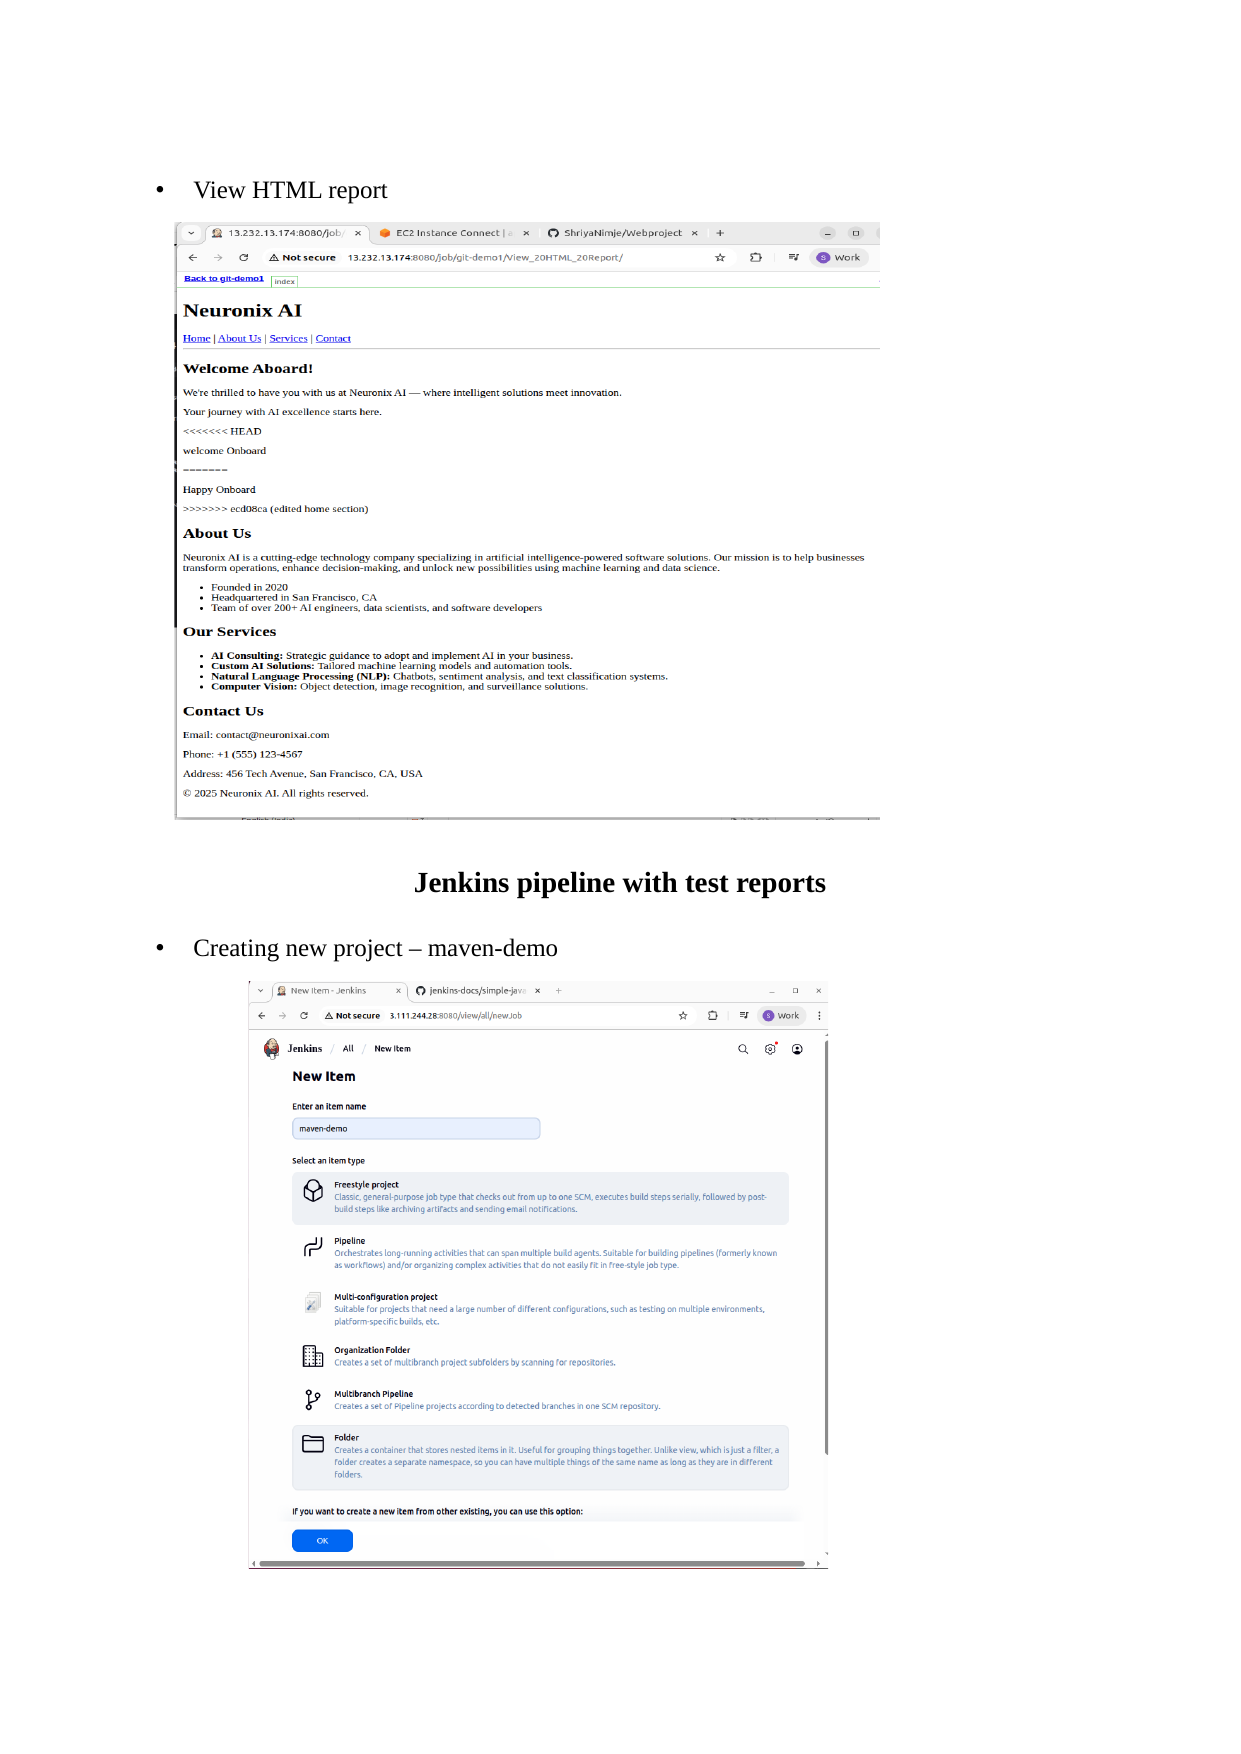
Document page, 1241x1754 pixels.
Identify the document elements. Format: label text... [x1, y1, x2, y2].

list Creating new project – maven-demo [156, 933, 1122, 961]
picture [248, 981, 829, 1569]
text Jenkins pipeline with test reports [118, 866, 1122, 899]
list View HTML report [156, 176, 1122, 204]
picture [174, 222, 880, 820]
